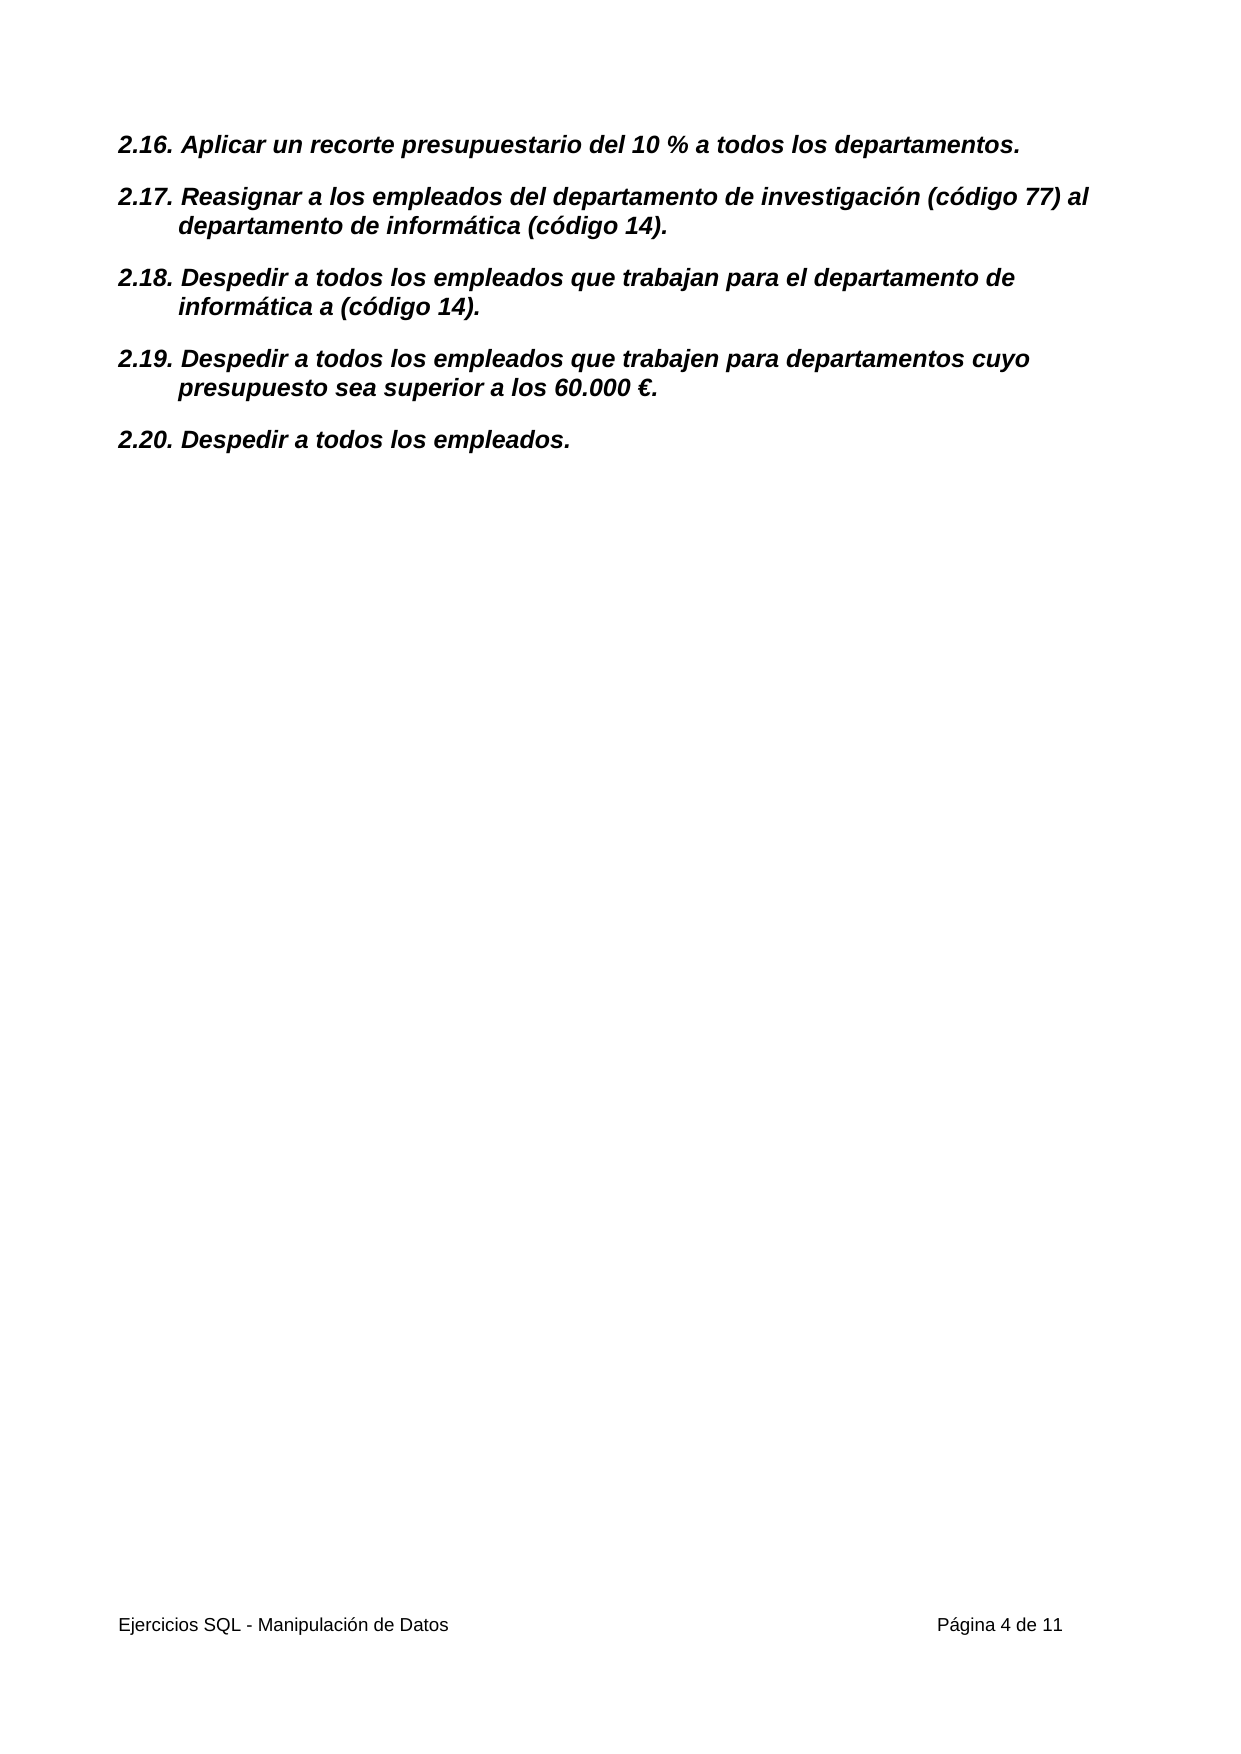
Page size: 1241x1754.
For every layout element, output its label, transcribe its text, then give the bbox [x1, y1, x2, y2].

subtitle Reasignar a los empleados del departamento de investigación (código 77) al departamento de informática (código 14). [118, 182, 1122, 240]
subtitle Despedir a todos los empleados que trabajen para departamentos cuyo presupuesto sea superior a los 60.000 €. [118, 344, 1122, 402]
subtitle Aplicar un recorte presupuestario del 10 % a todos los departamentos. [118, 130, 1122, 159]
subtitle Despedir a todos los empleados que trabajan para el departamento de informática a (código 14). [118, 263, 1122, 321]
subtitle Despedir a todos los empleados. [118, 425, 1122, 454]
